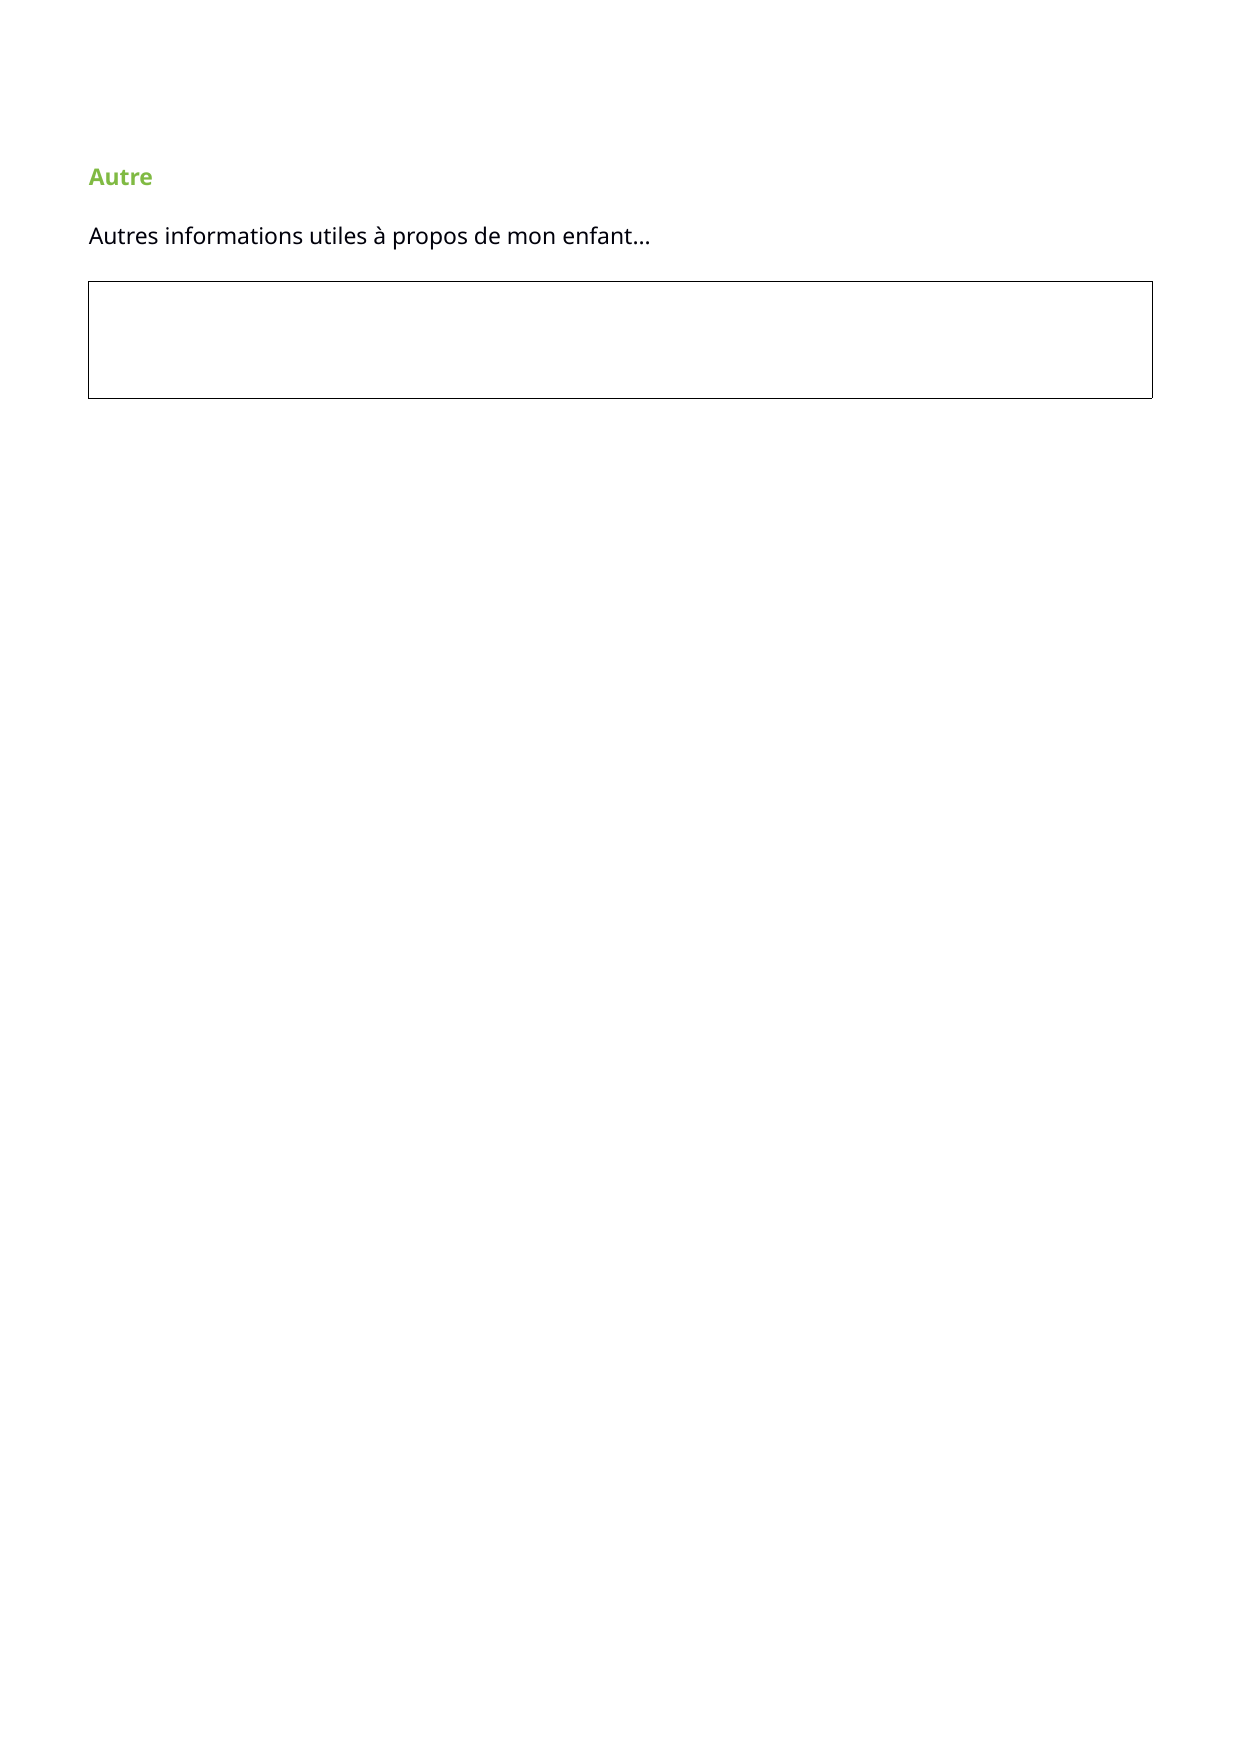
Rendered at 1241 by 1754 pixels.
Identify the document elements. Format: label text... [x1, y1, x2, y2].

subtitle Autre [88, 160, 1152, 192]
text Autres informations utiles à propos de mon enfant… [88, 220, 1152, 251]
table_header [89, 282, 1152, 398]
